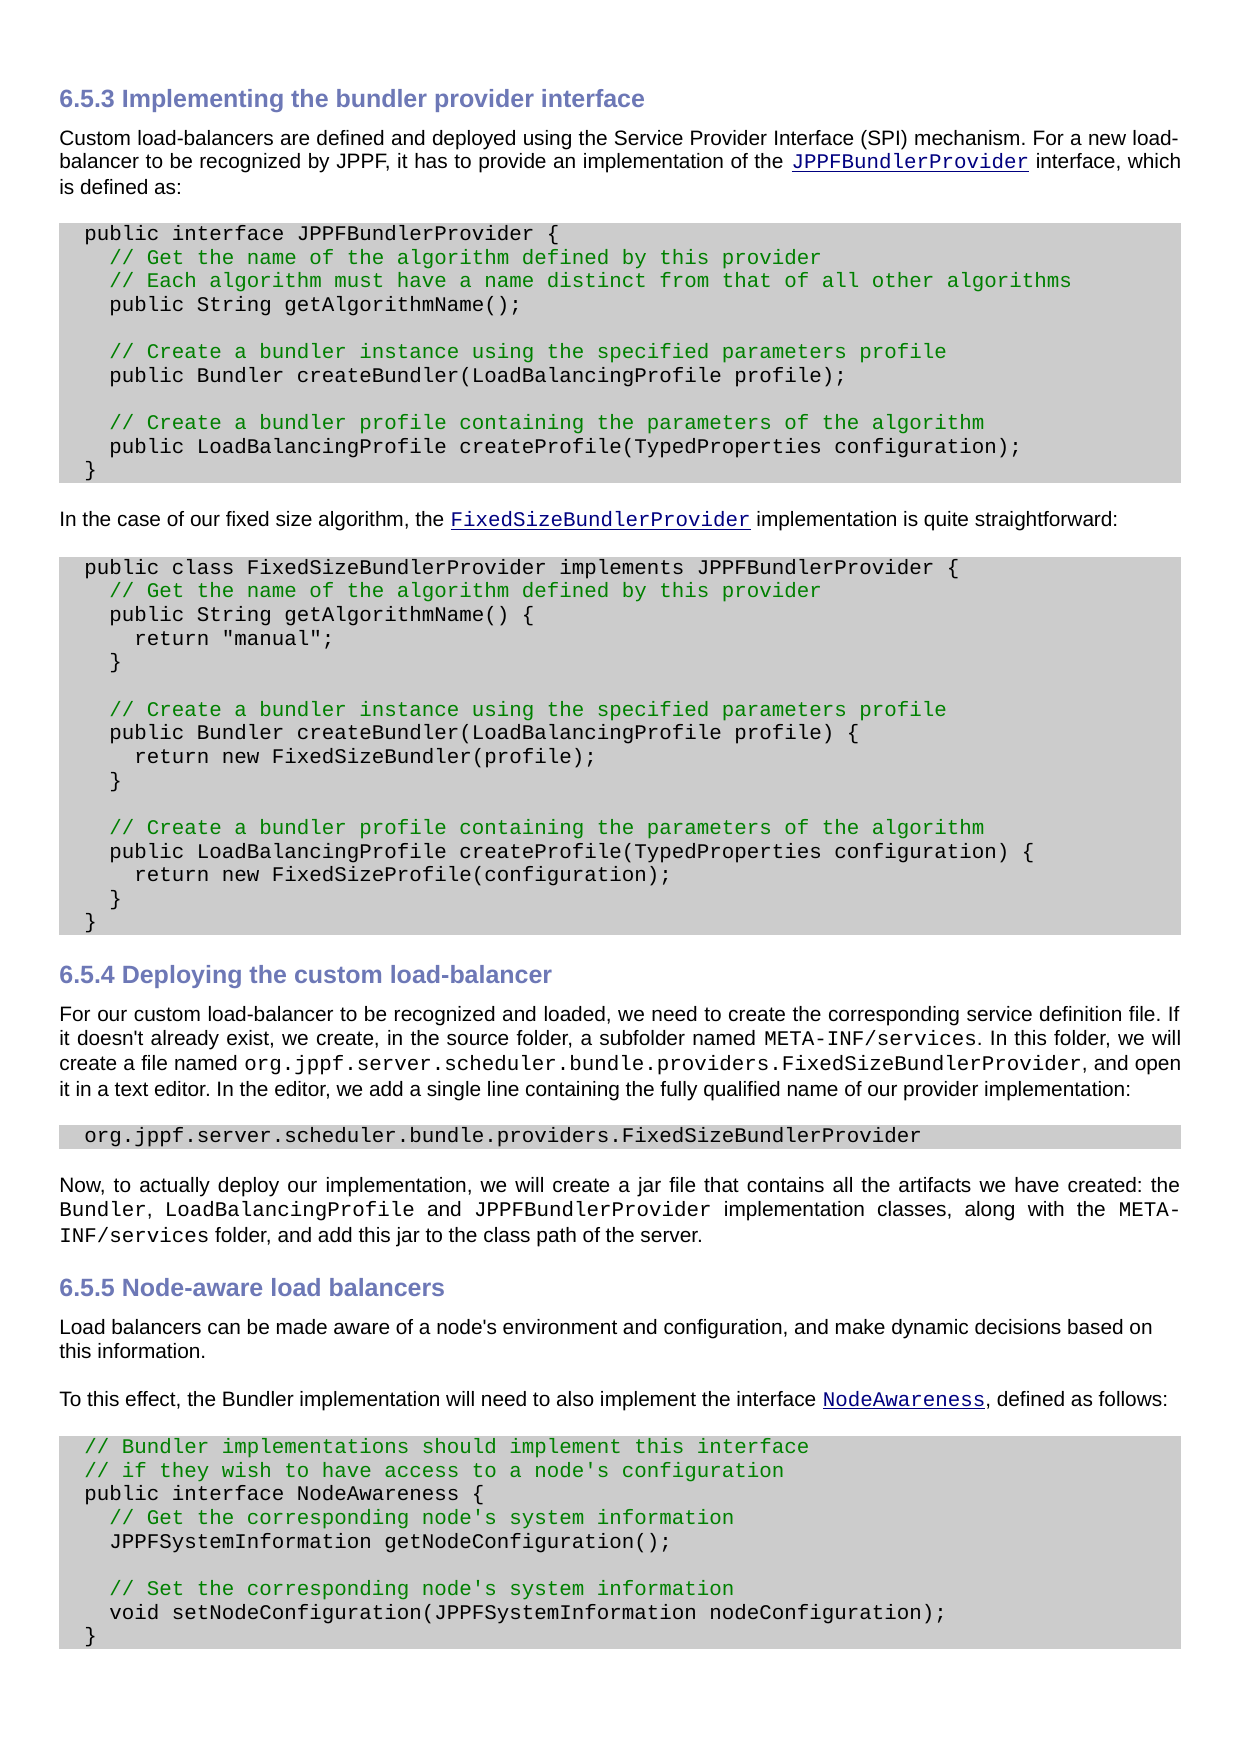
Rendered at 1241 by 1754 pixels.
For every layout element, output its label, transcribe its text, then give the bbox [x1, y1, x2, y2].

text // Each algorithm must have a name distinct from that of all other algorithms [59, 270, 1181, 294]
text public interface JPPFBundlerProvider { [59, 223, 1181, 247]
text void setNodeConfiguration(JPPFSystemInformation nodeConfiguration); [59, 1602, 1181, 1625]
text public Bundler createBundler(LoadBalancingProfile profile); [59, 365, 1181, 388]
text return new FixedSizeProfile(configuration); [59, 864, 1181, 888]
text public String getAlgorithmName() { [59, 604, 1181, 628]
text public LoadBalancingProfile createProfile(TypedProperties configuration) { [59, 841, 1181, 864]
subtitle Implementing the bundler provider interface [59, 84, 1181, 113]
text // Create a bundler profile containing the parameters of the algorithm [59, 412, 1181, 436]
text // Set the corresponding node's system information [59, 1578, 1181, 1602]
text Custom load-balancers are defined and deployed using the Service Provider Interface (SPI) mechanism. For a new load-balancer to be recognized by JPPF, it has to provide an implementation of the JPPFBundlerProvider interface, which is defined as: [59, 125, 1181, 199]
text To this effect, the Bundler implementation will need to also implement the interface NodeAwareness, defined as follows: [59, 1386, 1181, 1412]
text In the case of our fixed size algorithm, the FixedSizeBundlerProvider implementation is quite straightforward: [59, 507, 1181, 533]
text return "manual"; [59, 628, 1181, 651]
text // Create a bundler instance using the specified parameters profile [59, 341, 1181, 365]
text } [59, 888, 1181, 912]
text // Bundler implementations should implement this interface [59, 1436, 1181, 1460]
text public String getAlgorithmName(); [59, 294, 1181, 318]
text } [59, 770, 1181, 793]
text public class FixedSizeBundlerProvider implements JPPFBundlerProvider { [59, 557, 1181, 581]
text } [59, 651, 1181, 675]
text public Bundler createBundler(LoadBalancingProfile profile) { [59, 722, 1181, 746]
text public interface NodeAwareness { [59, 1483, 1181, 1507]
text Load balancers can be made aware of a node's environment and configuration, and make dynamic decisions based on this information. [59, 1314, 1181, 1362]
text For our custom load-balancer to be recognized and loaded, we need to create the corresponding service definition file. If it doesn't already exist, we create, in the source folder, a subfolder named META-INF/services. In this folder, we will create a file named org.jppf.server.scheduler.bundle.providers.FixedSizeBundlerProvider, and open it in a text editor. In the editor, we add a single line containing the fully qualified name of our provider implementation: [59, 1001, 1181, 1101]
text // Create a bundler profile containing the parameters of the algorithm [59, 817, 1181, 841]
text org.jppf.server.scheduler.bundle.providers.FixedSizeBundlerProvider [59, 1125, 1181, 1149]
text JPPFSystemInformation getNodeConfiguration(); [59, 1531, 1181, 1554]
subtitle Deploying the custom load-balancer [59, 960, 1181, 989]
text } [59, 912, 1181, 935]
text // Get the name of the algorithm defined by this provider [59, 247, 1181, 270]
text // Get the name of the algorithm defined by this provider [59, 581, 1181, 604]
subtitle Node-aware load balancers [59, 1273, 1181, 1302]
text } [59, 1625, 1181, 1649]
text // Get the corresponding node's system information [59, 1507, 1181, 1531]
text public LoadBalancingProfile createProfile(TypedProperties configuration); [59, 436, 1181, 459]
text } [59, 459, 1181, 483]
text Now, to actually deploy our implementation, we will create a jar file that contains all the artifacts we have created: the Bundler, LoadBalancingProfile and JPPFBundlerProvider implementation classes, along with the META-INF/services folder, and add this jar to the class path of the server. [59, 1173, 1181, 1248]
text return new FixedSizeBundler(profile); [59, 746, 1181, 770]
text // if they wish to have access to a node's configuration [59, 1460, 1181, 1483]
text // Create a bundler instance using the specified parameters profile [59, 699, 1181, 722]
